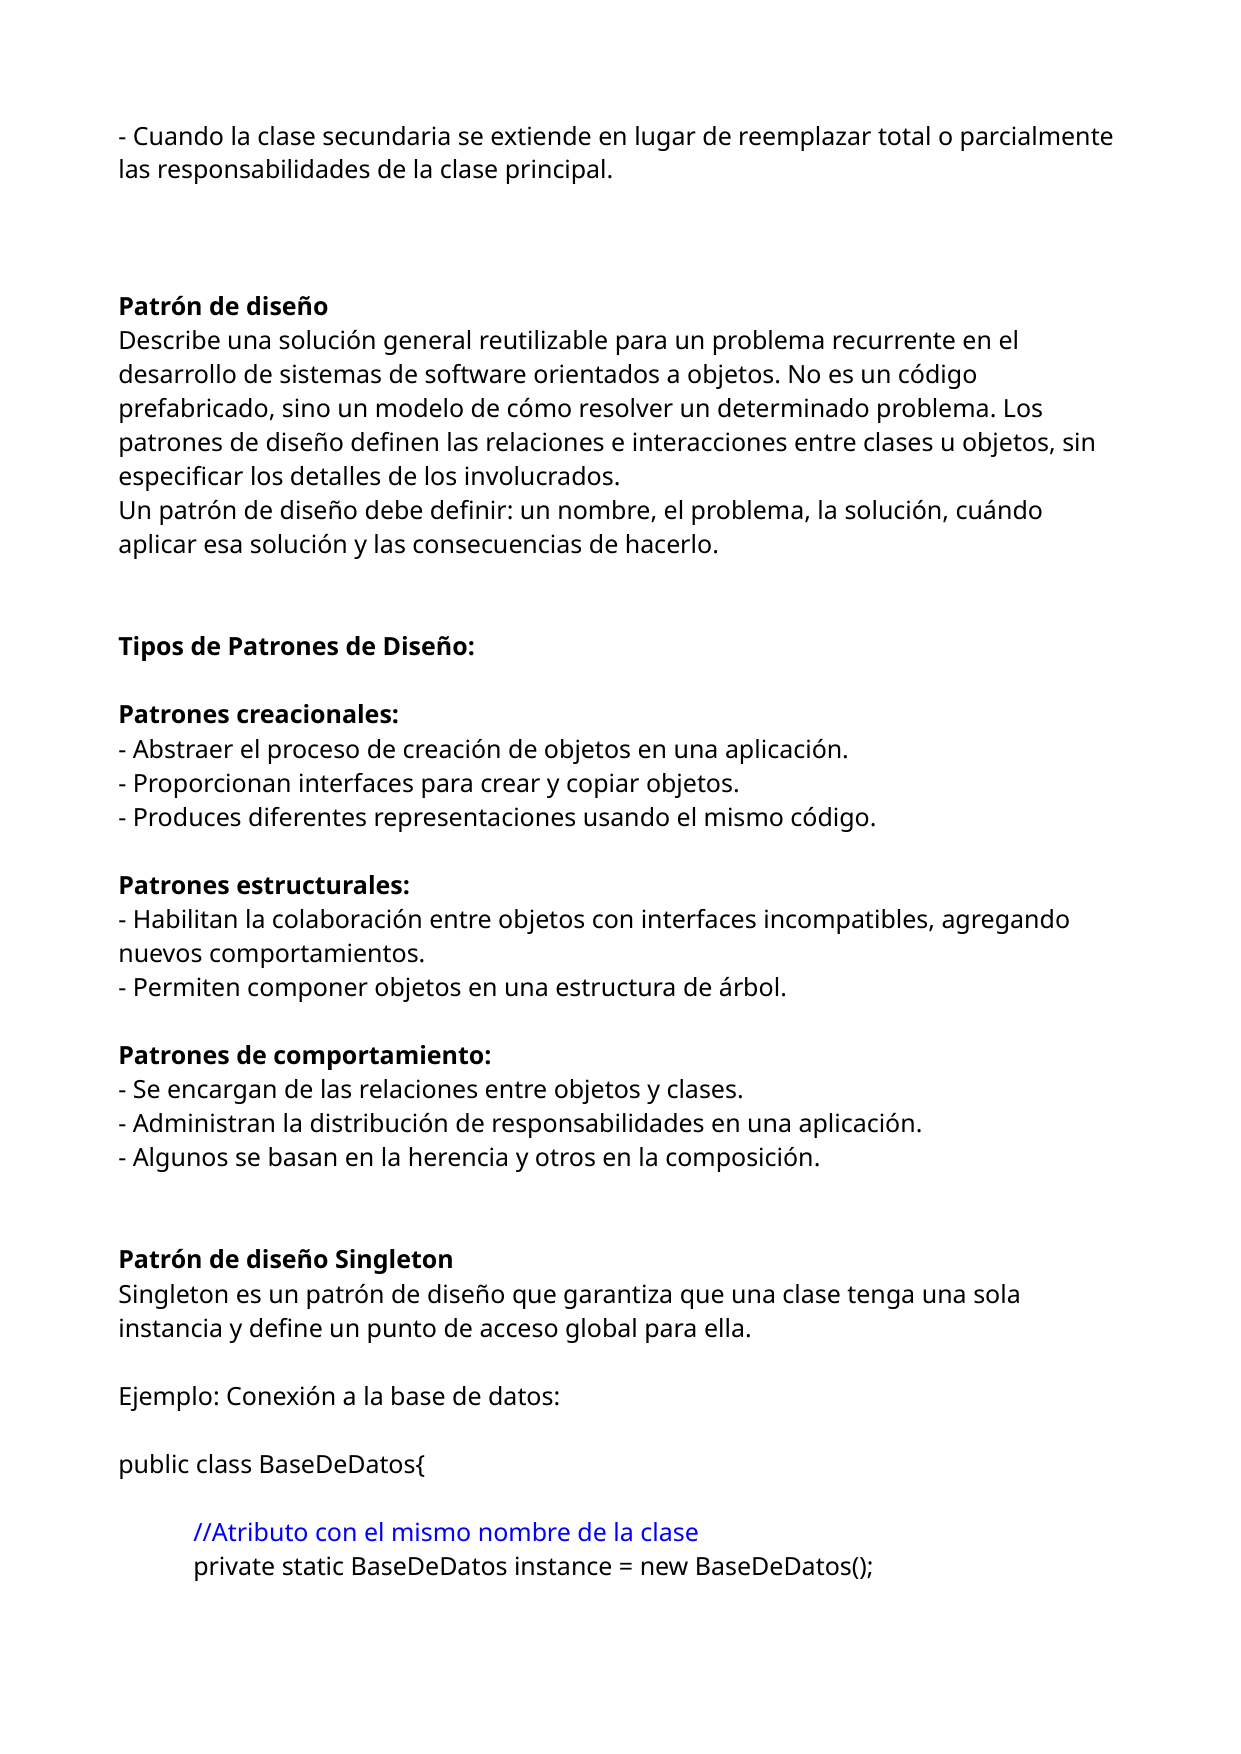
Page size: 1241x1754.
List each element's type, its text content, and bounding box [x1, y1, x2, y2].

text Un patrón de diseño debe definir: un nombre, el problema, la solución, cuándo aplicar esa solución y las consecuencias de hacerlo. [118, 493, 1122, 561]
text Ejemplo: Conexión a la base de datos: [118, 1378, 1122, 1412]
text private static BaseDeDatos instance = new BaseDeDatos(); [118, 1549, 1122, 1583]
text - Produces diferentes representaciones usando el mismo código. [118, 799, 1122, 833]
text - Habilitan la colaboración entre objetos con interfaces incompatibles, agregando nuevos comportamientos. [118, 902, 1122, 970]
text Patrón de diseño Singleton [118, 1242, 1122, 1276]
text - Se encargan de las relaciones entre objetos y clases. [118, 1072, 1122, 1106]
text - Permiten componer objetos en una estructura de árbol. [118, 970, 1122, 1004]
text Patrones de comportamiento: [118, 1038, 1122, 1072]
text //Atributo con el mismo nombre de la clase [118, 1515, 1122, 1549]
text Describe una solución general reutilizable para un problema recurrente en el desarrollo de sistemas de software orientados a objetos. No es un código prefabricado, sino un modelo de cómo resolver un determinado problema. Los patrones de diseño definen las relaciones e interacciones entre clases u objetos, sin especificar los detalles de los involucrados. [118, 322, 1122, 493]
text public class BaseDeDatos{ [118, 1447, 1122, 1481]
text - Cuando la clase secundaria se extiende en lugar de reemplazar total o parcialmente las responsabilidades de la clase principal. [118, 118, 1122, 186]
text - Algunos se basan en la herencia y otros en la composición. [118, 1140, 1122, 1174]
text - Proporcionan interfaces para crear y copiar objetos. [118, 765, 1122, 799]
text - Abstraer el proceso de creación de objetos en una aplicación. [118, 731, 1122, 765]
text Patrones creacionales: [118, 697, 1122, 731]
text Patrones estructurales: [118, 867, 1122, 902]
text Patrón de diseño [118, 288, 1122, 322]
text Tipos de Patrones de Diseño: [118, 629, 1122, 663]
text Singleton es un patrón de diseño que garantiza que una clase tenga una sola instancia y define un punto de acceso global para ella. [118, 1276, 1122, 1344]
text - Administran la distribución de responsabilidades en una aplicación. [118, 1106, 1122, 1140]
